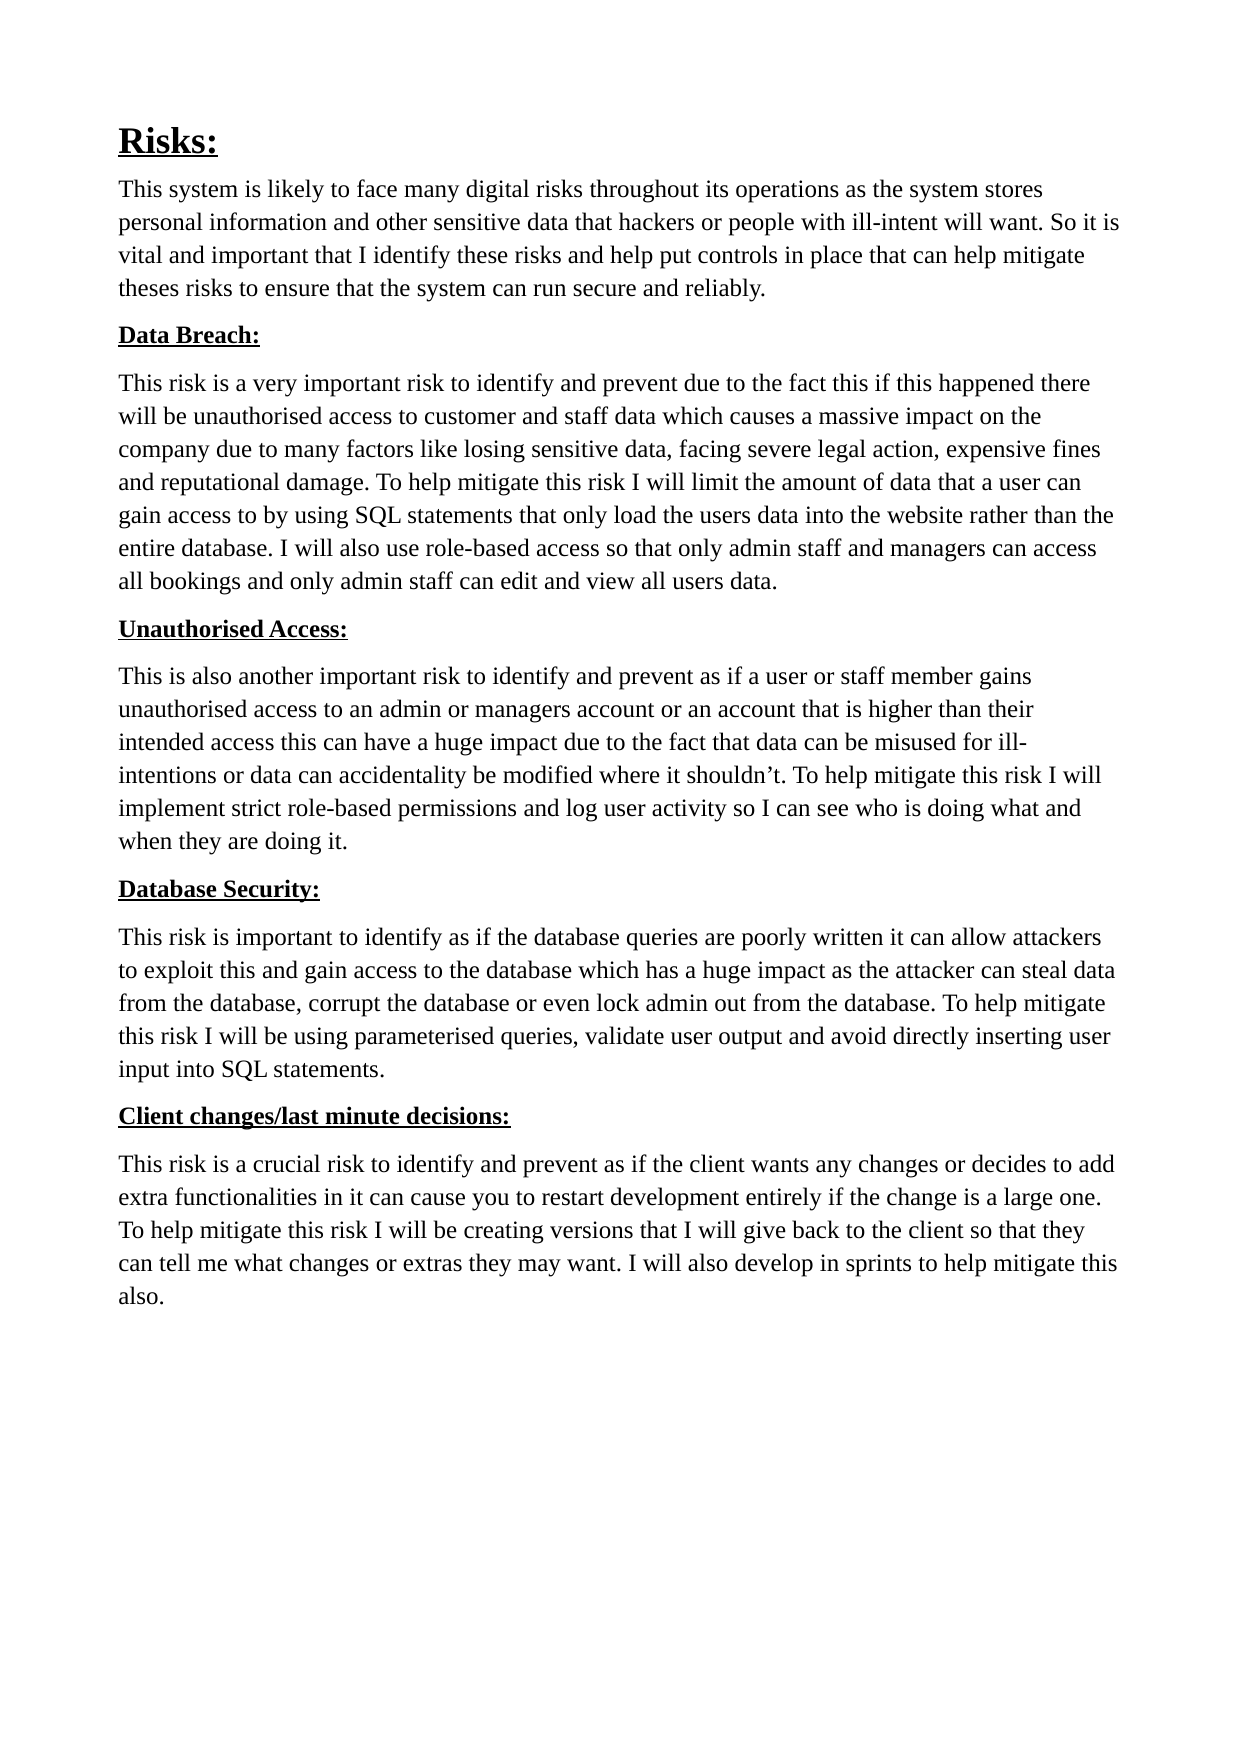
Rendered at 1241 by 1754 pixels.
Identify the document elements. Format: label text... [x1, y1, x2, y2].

text This risk is a very important risk to identify and prevent due to the fact this if this happened there will be unauthorised access to customer and staff data which causes a massive impact on the company due to many factors like losing sensitive data, facing severe legal action, expensive fines and reputational damage. To help mitigate this risk I will limit the amount of data that a user can gain access to by using SQL statements that only load the users data into the website rather than the entire database. I will also use role-based access so that only admin staff and managers can access all bookings and only admin staff can edit and view all users data. [118, 368, 1122, 595]
text Client changes/last minute decisions: [118, 1101, 1122, 1130]
text Unauthorised Access: [118, 614, 1122, 642]
text Data Breach: [118, 320, 1122, 349]
subtitle Risks: [118, 118, 1122, 161]
text This risk is important to identify as if the database queries are poorly written it can allow attackers to exploit this and gain access to the database which has a huge impact as the attacker can steal data from the database, corrupt the database or even lock admin out from the database. To help mitigate this risk I will be using parameterised queries, validate user output and avoid directly inserting user input into SQL statements. [118, 922, 1122, 1082]
text This system is likely to face many digital risks throughout its operations as the system stores personal information and other sensitive data that hackers or people with ill-intent will want. So it is vital and important that I identify these risks and help put controls in place that can help mitigate theses risks to ensure that the system can run secure and reliably. [118, 174, 1122, 302]
text This risk is a crucial risk to identify and prevent as if the client wants any changes or decides to add extra functionalities in it can cause you to restart development entirely if the change is a large one. To help mitigate this risk I will be creating versions that I will give back to the client so that they can tell me what changes or extras they may want. I will also develop in sprints to help mitigate this also. [118, 1149, 1122, 1310]
text This is also another important risk to identify and prevent as if a user or staff member gains unauthorised access to an admin or managers account or an account that is higher than their intended access this can have a huge impact due to the fact that data can be misused for ill-intentions or data can accidentality be modified where it shouldn’t. To help mitigate this risk I will implement strict role-based permissions and log user activity so I can see who is doing what and when they are doing it. [118, 661, 1122, 855]
text Database Security: [118, 874, 1122, 903]
